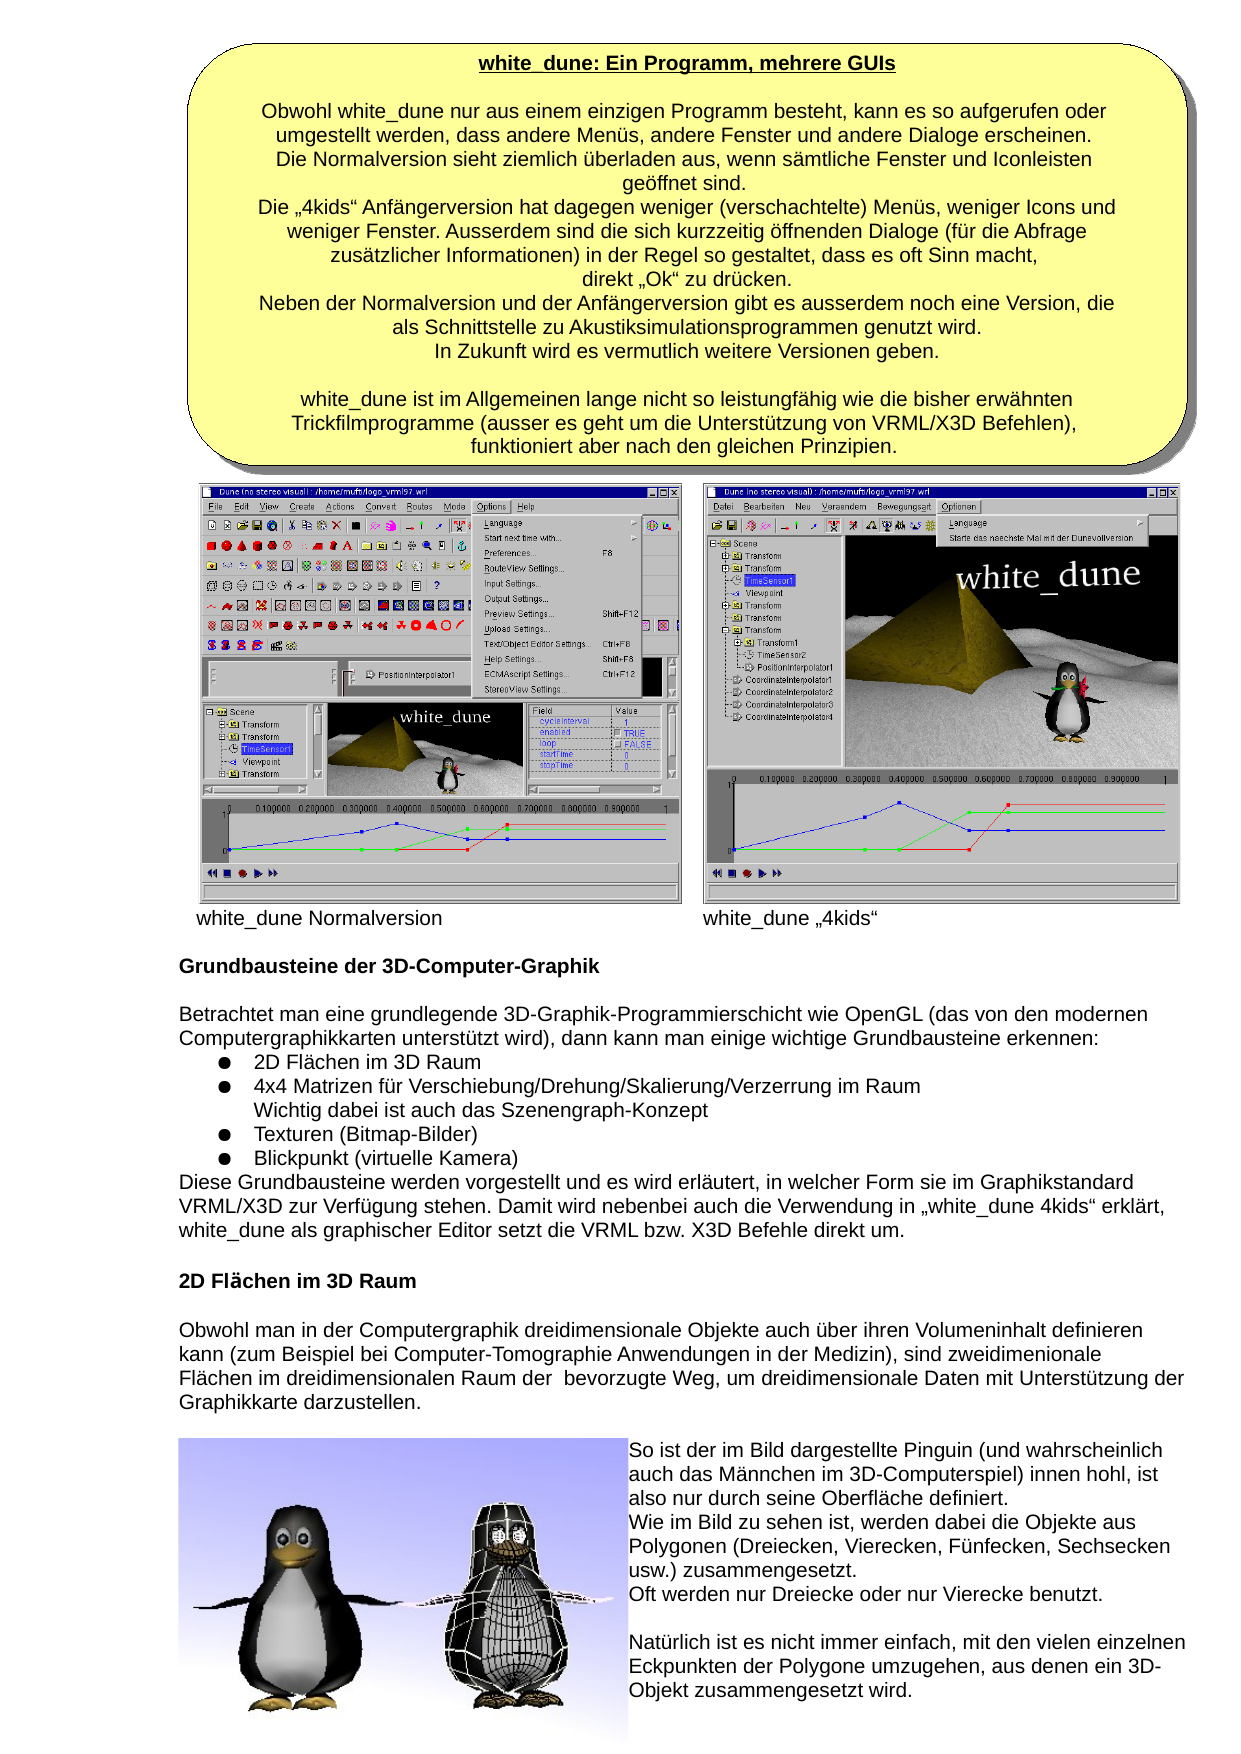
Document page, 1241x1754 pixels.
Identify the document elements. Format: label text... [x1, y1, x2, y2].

text Obwohl man in der Computergraphik dreidimensionale Objekte auch über ihren Volumeninhalt definieren [178, 1318, 1197, 1342]
text So ist der im Bild dargestellte Pinguin (und wahrscheinlich auch das Männchen im 3D-Computerspiel) innen hohl, ist also nur durch seine Oberfläche definiert. [629, 1438, 1197, 1510]
text Wie im Bild zu sehen ist, werden dabei die Objekte aus Polygonen (Dreiecken, Vierecken, Fünfecken, Sechsecken usw.) zusammengesetzt. [629, 1510, 1197, 1582]
text Natürlich ist es nicht immer einfach, mit den vielen einzelnen Eckpunkten der Polygone umzugehen, aus denen ein 3D-Objekt zusammengesetzt wird. [629, 1630, 1197, 1702]
text Computergraphikkarten unterstützt wird), dann kann man einige wichtige Grundbausteine erkennen: [178, 1026, 1197, 1050]
text kann (zum Beispiel bei Computer-Tomographie Anwendungen in der Medizin), sind zweidimenionale [178, 1342, 1197, 1366]
text Oft werden nur Dreiecke oder nur Vierecke benutzt. [629, 1582, 1197, 1606]
text Wichtig dabei ist auch das Szenengraph-Konzept [178, 1098, 1197, 1122]
text Flächen im dreidimensionalen Raum der bevorzugte Weg, um dreidimensionale Daten mit Unterstützung der Graphikkarte darzustellen. [178, 1366, 1197, 1414]
picture [178, 1438, 629, 1754]
text white_dune Normalversion white_dune „4kids“ [178, 906, 1197, 930]
text Diese Grundbausteine werden vorgestellt und es wird erläutert, in welcher Form sie im Graphikstandard VRML/X3D zur Verfügung stehen. Damit wird nebenbei auch die Verwendung in „white_dune 4kids“ erklärt, [178, 1170, 1197, 1218]
list Texturen (Bitmap-Bilder) [216, 1122, 1197, 1146]
picture [198, 483, 682, 904]
text white_dune als graphischer Editor setzt die VRML bzw. X3D Befehle direkt um. [178, 1218, 1197, 1242]
list Blickpunkt (virtuelle Kamera) [216, 1146, 1197, 1170]
picture [703, 483, 1180, 904]
list 2D Flächen im 3D Raum [216, 1050, 1197, 1074]
list 4x4 Matrizen für Verschiebung/Drehung/Skalierung/Verzerrung im Raum [216, 1074, 1197, 1098]
text Betrachtet man eine grundlegende 3D-Graphik-Programmierschicht wie OpenGL (das von den modernen [178, 1002, 1197, 1026]
text 2D Flächen im 3D Raum [178, 1266, 1197, 1294]
text Grundbausteine der 3D-Computer-Graphik [178, 954, 1197, 978]
